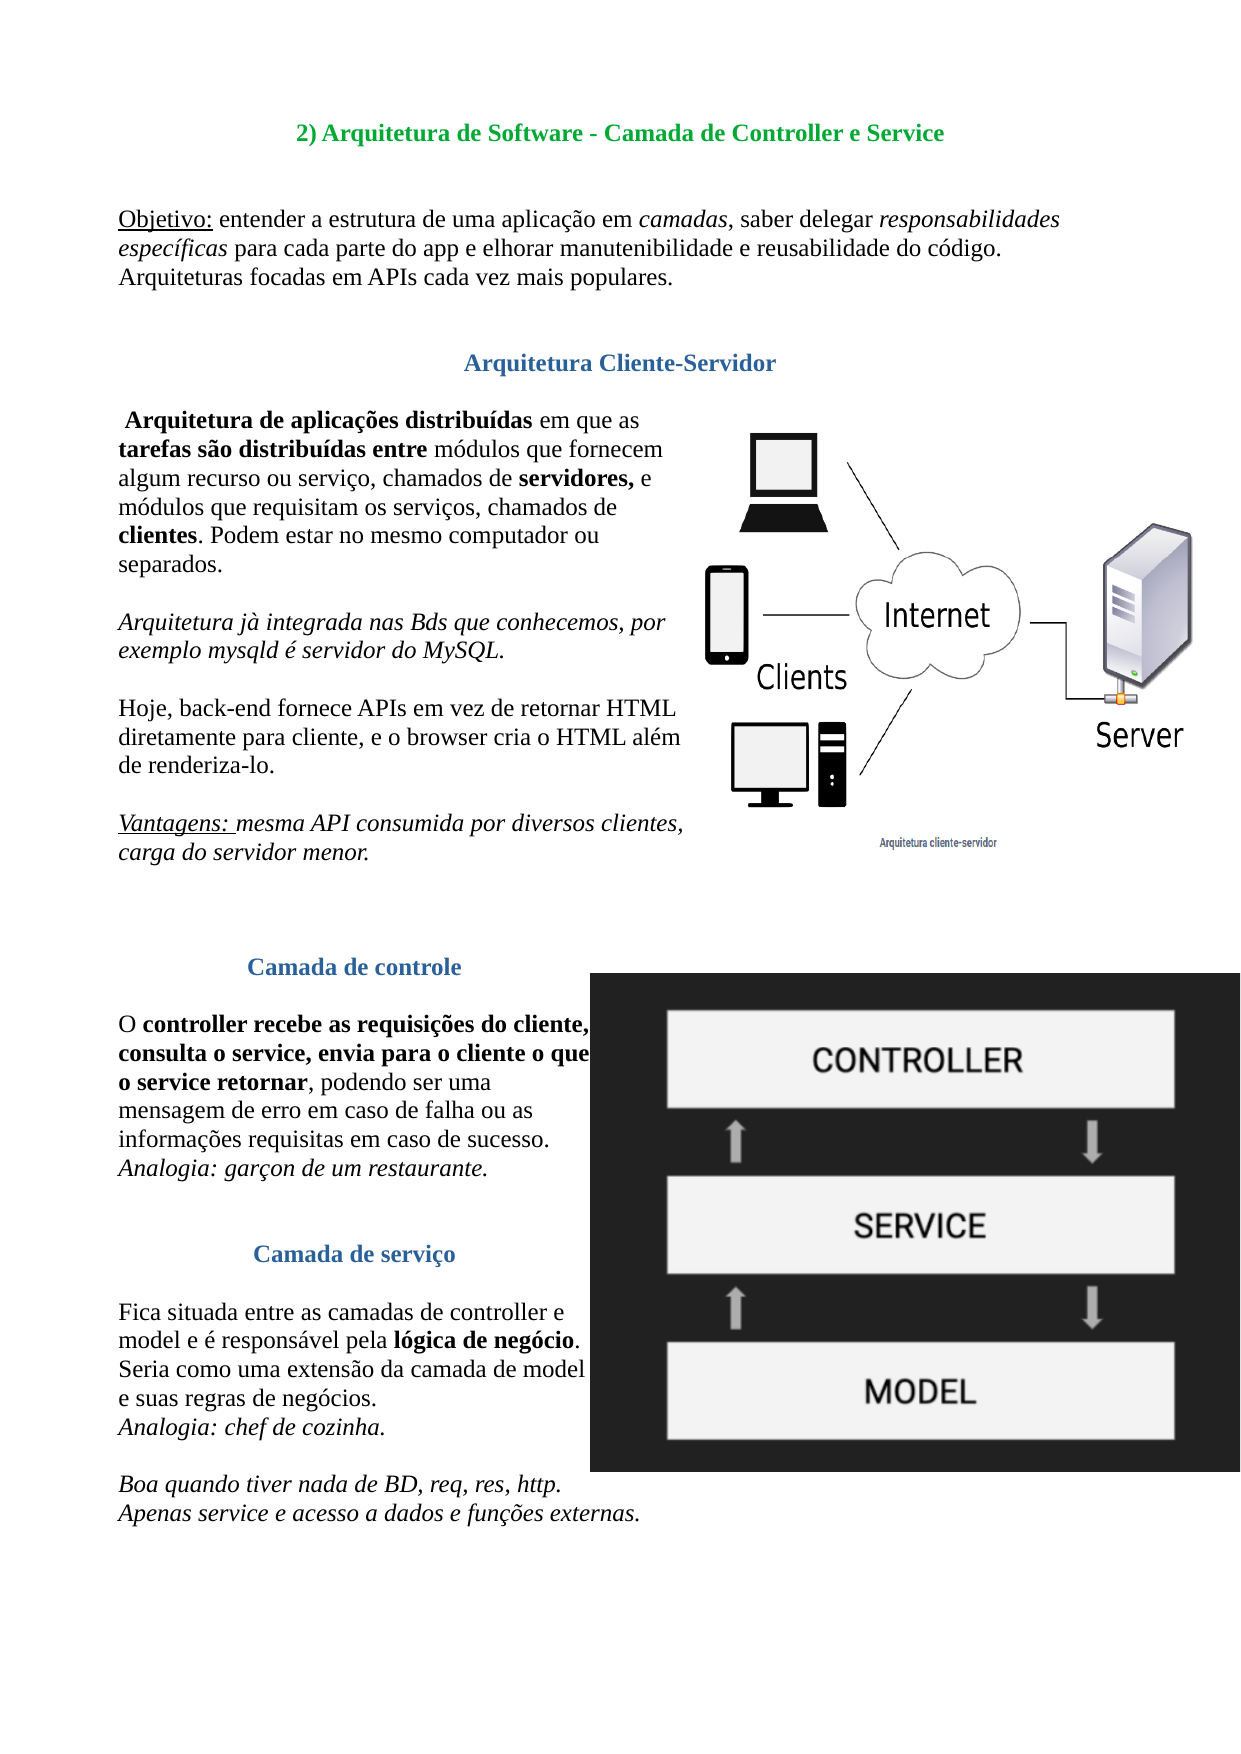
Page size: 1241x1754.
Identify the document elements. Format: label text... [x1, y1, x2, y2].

text Analogia: chef de cozinha. [118, 1412, 590, 1441]
text 2) Arquitetura de Software - Camada de Controller e Service [118, 118, 1122, 147]
text Arquitetura jà integrada nas Bds que conhecemos, por exemplo mysqld é servidor do MySQL. [118, 607, 690, 664]
text Camada de controle [118, 952, 1122, 981]
text Arquiteturas focadas em APIs cada vez mais populares. [118, 262, 1122, 291]
text O controller recebe as requisições do cliente, consulta o service, envia para o cliente o que o service retornar, podendo ser uma mensagem de erro em caso de falha ou as informações requisitas em caso de sucesso. [118, 1009, 590, 1153]
text Fica situada entre as camadas de controller e model e é responsável pela lógica de negócio. [118, 1297, 590, 1354]
picture [690, 411, 1202, 851]
text Camada de serviço [118, 1239, 590, 1268]
text Boa quando tiver nada de BD, req, res, http. Apenas service e acesso a dados e funções externas. [118, 1469, 1122, 1527]
text Arquitetura de aplicações distribuídas em que as tarefas são distribuídas entre módulos que fornecem algum recurso ou serviço, chamados de servidores, e módulos que requisitam os serviços, chamados de clientes. Podem estar no mesmo computador ou separados. [118, 406, 1122, 578]
text Seria como uma extensão da camada de model e suas regras de negócios. [118, 1354, 590, 1412]
text Hoje, back-end fornece APIs em vez de retornar HTML diretamente para cliente, e o browser cria o HTML além de renderiza-lo. [118, 693, 690, 779]
text Arquitetura Cliente-Servidor [118, 348, 1122, 377]
text Vantagens: mesma API consumida por diversos clientes, carga do servidor menor. [118, 808, 1122, 866]
text Objetivo: entender a estrutura de uma aplicação em camadas, saber delegar responsabilidades específicas para cada parte do app e elhorar manutenibilidade e reusabilidade do código. [118, 204, 1122, 262]
text Analogia: garçon de um restaurante. [118, 1153, 590, 1182]
picture [590, 973, 1241, 1472]
